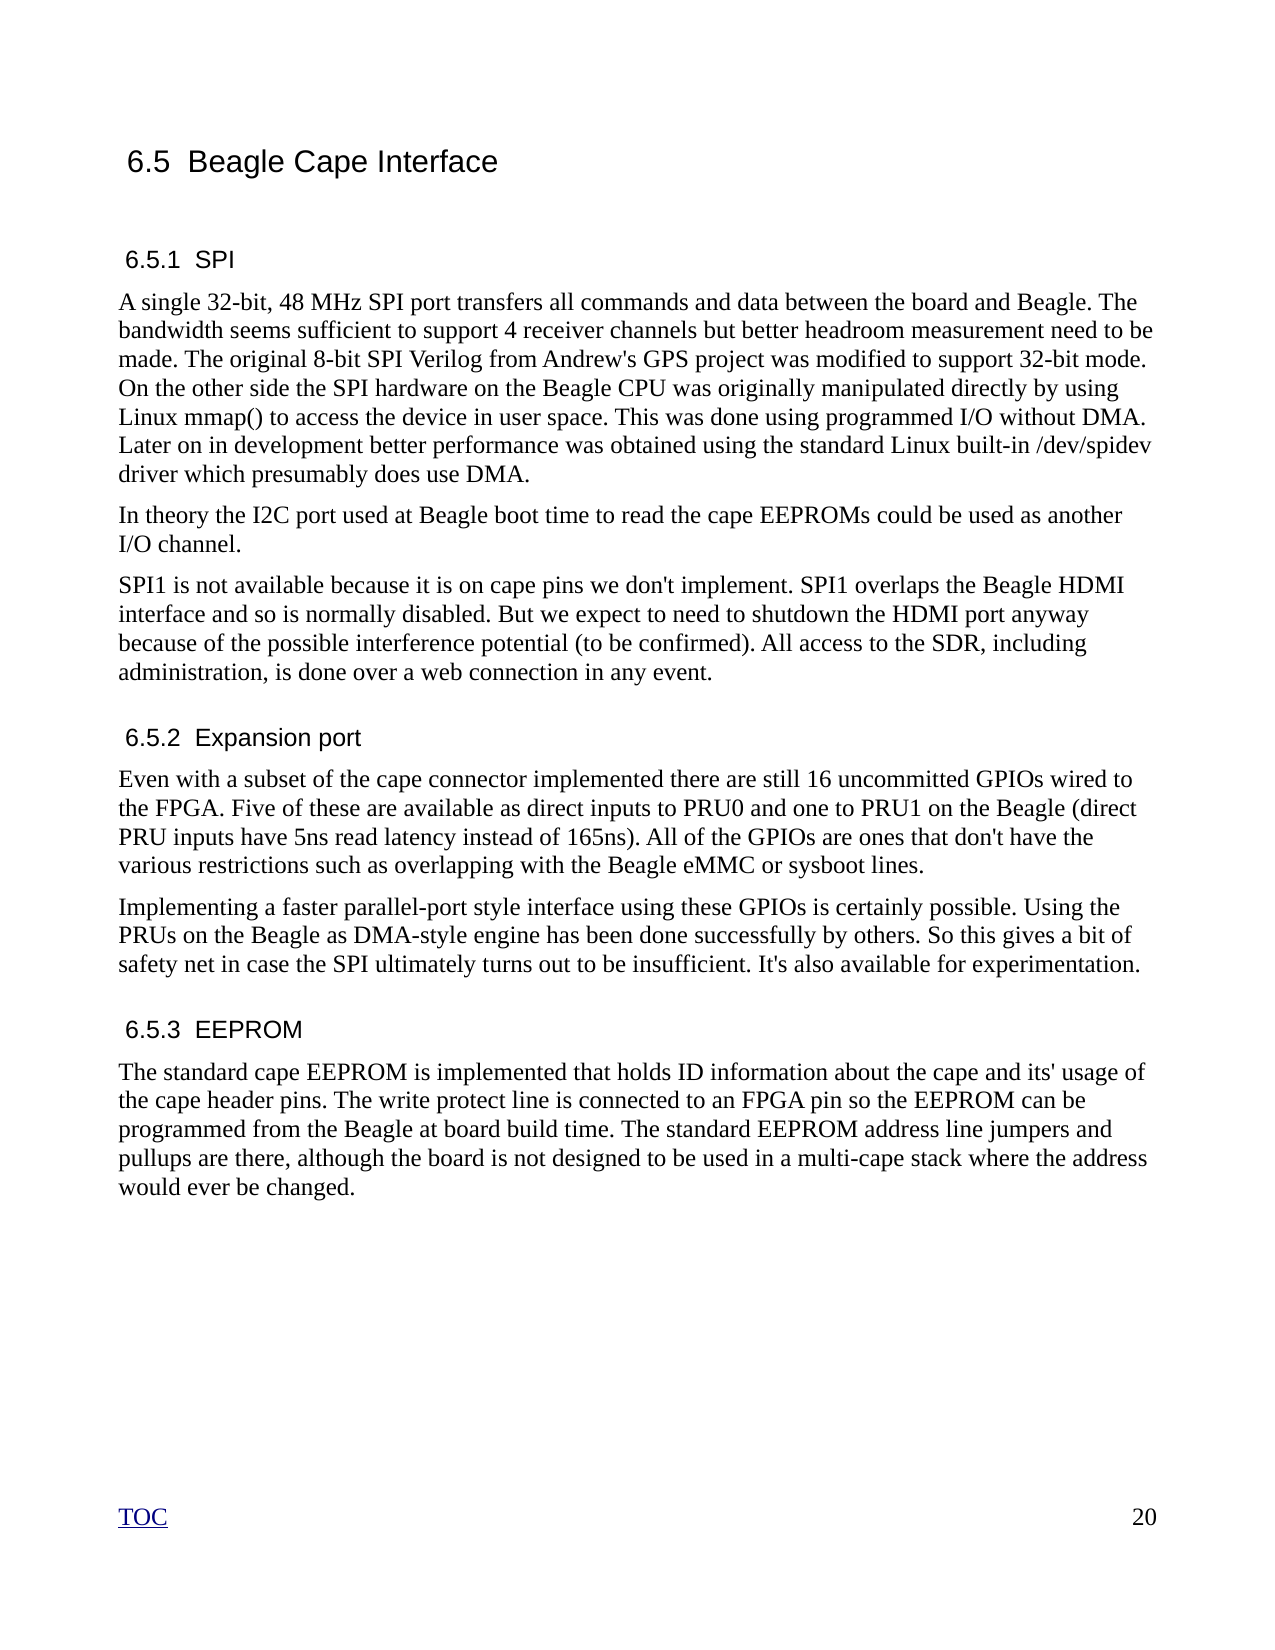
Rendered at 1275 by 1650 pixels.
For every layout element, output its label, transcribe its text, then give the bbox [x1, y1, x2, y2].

subtitle Expansion port [118, 723, 1157, 752]
text The standard cape EEPROM is implemented that holds ID information about the cape and its' usage of the cape header pins. The write protect line is connected to an FPGA pin so the EEPROM can be programmed from the Beagle at board build time. The standard EEPROM address line jumpers and pullups are there, although the board is not designed to be used in a multi-cape stack where the address would ever be changed. [118, 1057, 1157, 1200]
text SPI1 is not available because it is on cape pins we don't implement. SPI1 overlaps the Beagle HDMI interface and so is normally disabled. But we expect to need to shutdown the HDMI port anyway because of the possible interference potential (to be confirmed). All access to the SDR, including administration, is done over a web connection in any event. [118, 570, 1157, 685]
subtitle Beagle Cape Interface [118, 143, 1157, 179]
subtitle EEPROM [118, 1015, 1157, 1044]
text In theory the I2C port used at Beagle boot time to read the cape EEPROMs could be used as another I/O channel. [118, 500, 1157, 558]
text Even with a subset of the cape connector implemented there are still 16 uncommitted GPIOs wired to the FPGA. Five of these are available as direct inputs to PRU0 and one to PRU1 on the Beagle (direct PRU inputs have 5ns read latency instead of 165ns). All of the GPIOs are ones that don't have the various restrictions such as overlapping with the Beagle eMMC or sysboot lines. [118, 764, 1157, 879]
text A single 32-bit, 48 MHz SPI port transfers all commands and data between the board and Beagle. The bandwidth seems sufficient to support 4 receiver channels but better headroom measurement need to be made. The original 8-bit SPI Verilog from Andrew's GPS project was modified to support 32-bit mode. On the other side the SPI hardware on the Beagle CPU was originally manipulated directly by using Linux mmap() to access the device in user space. This was done using programmed I/O without DMA. Later on in development better performance was obtained using the standard Linux built-in /dev/spidev driver which presumably does use DMA. [118, 287, 1157, 488]
subtitle SPI [118, 245, 1157, 274]
text Implementing a faster parallel-port style interface using these GPIOs is certainly possible. Using the PRUs on the Beagle as DMA-style engine has been done successfully by others. So this gives a bit of safety net in case the SPI ultimately turns out to be insufficient. It's also available for experimentation. [118, 892, 1157, 978]
